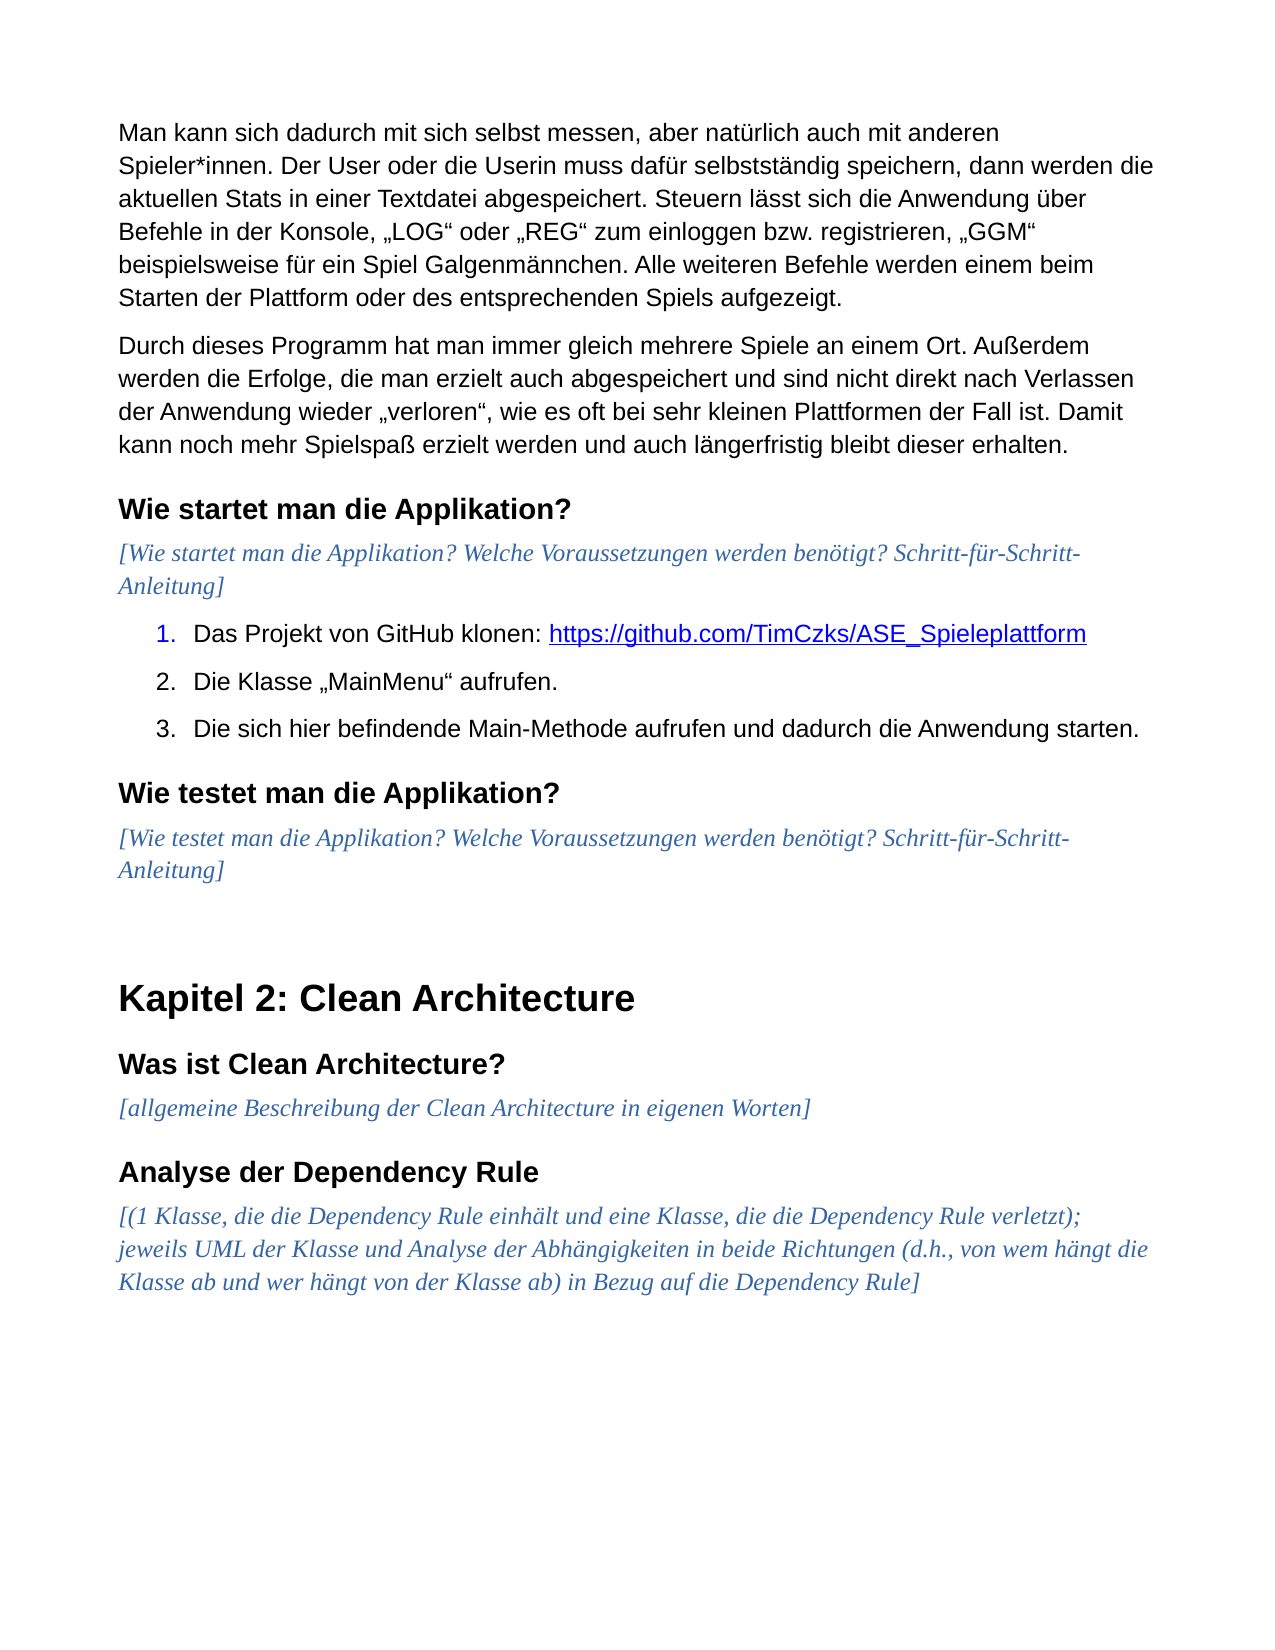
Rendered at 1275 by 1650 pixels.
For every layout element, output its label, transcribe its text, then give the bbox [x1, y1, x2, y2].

subtitle Wie testet man die Applikation? [118, 776, 1157, 810]
subtitle Analyse der Dependency Rule [118, 1155, 1157, 1189]
text [Wie startet man die Applikation? Welche Voraussetzungen werden benötigt? Schritt-für-Schritt-Anleitung] [118, 538, 1157, 600]
text Man kann sich dadurch mit sich selbst messen, aber natürlich auch mit anderen Spieler*innen. Der User oder die Userin muss dafür selbstständig speichern, dann werden die aktuellen Stats in einer Textdatei abgespeichert. Steuern lässt sich die Anwendung über Befehle in der Konsole, „LOG“ oder „REG“ zum einloggen bzw. registrieren, „GGM“ beispielsweise für ein Spiel Galgenmännchen. Alle weiteren Befehle werden einem beim Starten der Plattform oder des entsprechenden Spiels aufgezeigt. [118, 118, 1157, 312]
text Durch dieses Programm hat man immer gleich mehrere Spiele an einem Ort. Außerdem werden die Erfolge, die man erzielt auch abgespeichert und sind nicht direkt nach Verlassen der Anwendung wieder „verloren“, wie es oft bei sehr kleinen Plattformen der Fall ist. Damit kann noch mehr Spielspaß erzielt werden und auch längerfristig bleibt dieser erhalten. [118, 331, 1157, 459]
list Das Projekt von GitHub klonen: https://github.com/TimCzks/ASE_Spieleplattform [156, 619, 1157, 648]
subtitle Kapitel 2: Clean Architecture [118, 976, 1157, 1019]
subtitle Was ist Clean Architecture? [118, 1047, 1157, 1080]
text [allgemeine Beschreibung der Clean Architecture in eigenen Worten] [118, 1093, 1157, 1122]
subtitle Wie startet man die Applikation? [118, 492, 1157, 526]
text [(1 Klasse, die die Dependency Rule einhält und eine Klasse, die die Dependency Rule verletzt); jeweils UML der Klasse und Analyse der Abhängigkeiten in beide Richtungen (d.h., von wem hängt die Klasse ab und wer hängt von der Klasse ab) in Bezug auf die Dependency Rule] [118, 1201, 1157, 1296]
list Die Klasse „MainMenu“ aufrufen. [156, 667, 1157, 695]
list Die sich hier befindende Main-Methode aufrufen und dadurch die Anwendung starten. [156, 714, 1157, 743]
text [Wie testet man die Applikation? Welche Voraussetzungen werden benötigt? Schritt-für-Schritt-Anleitung] [118, 823, 1157, 884]
